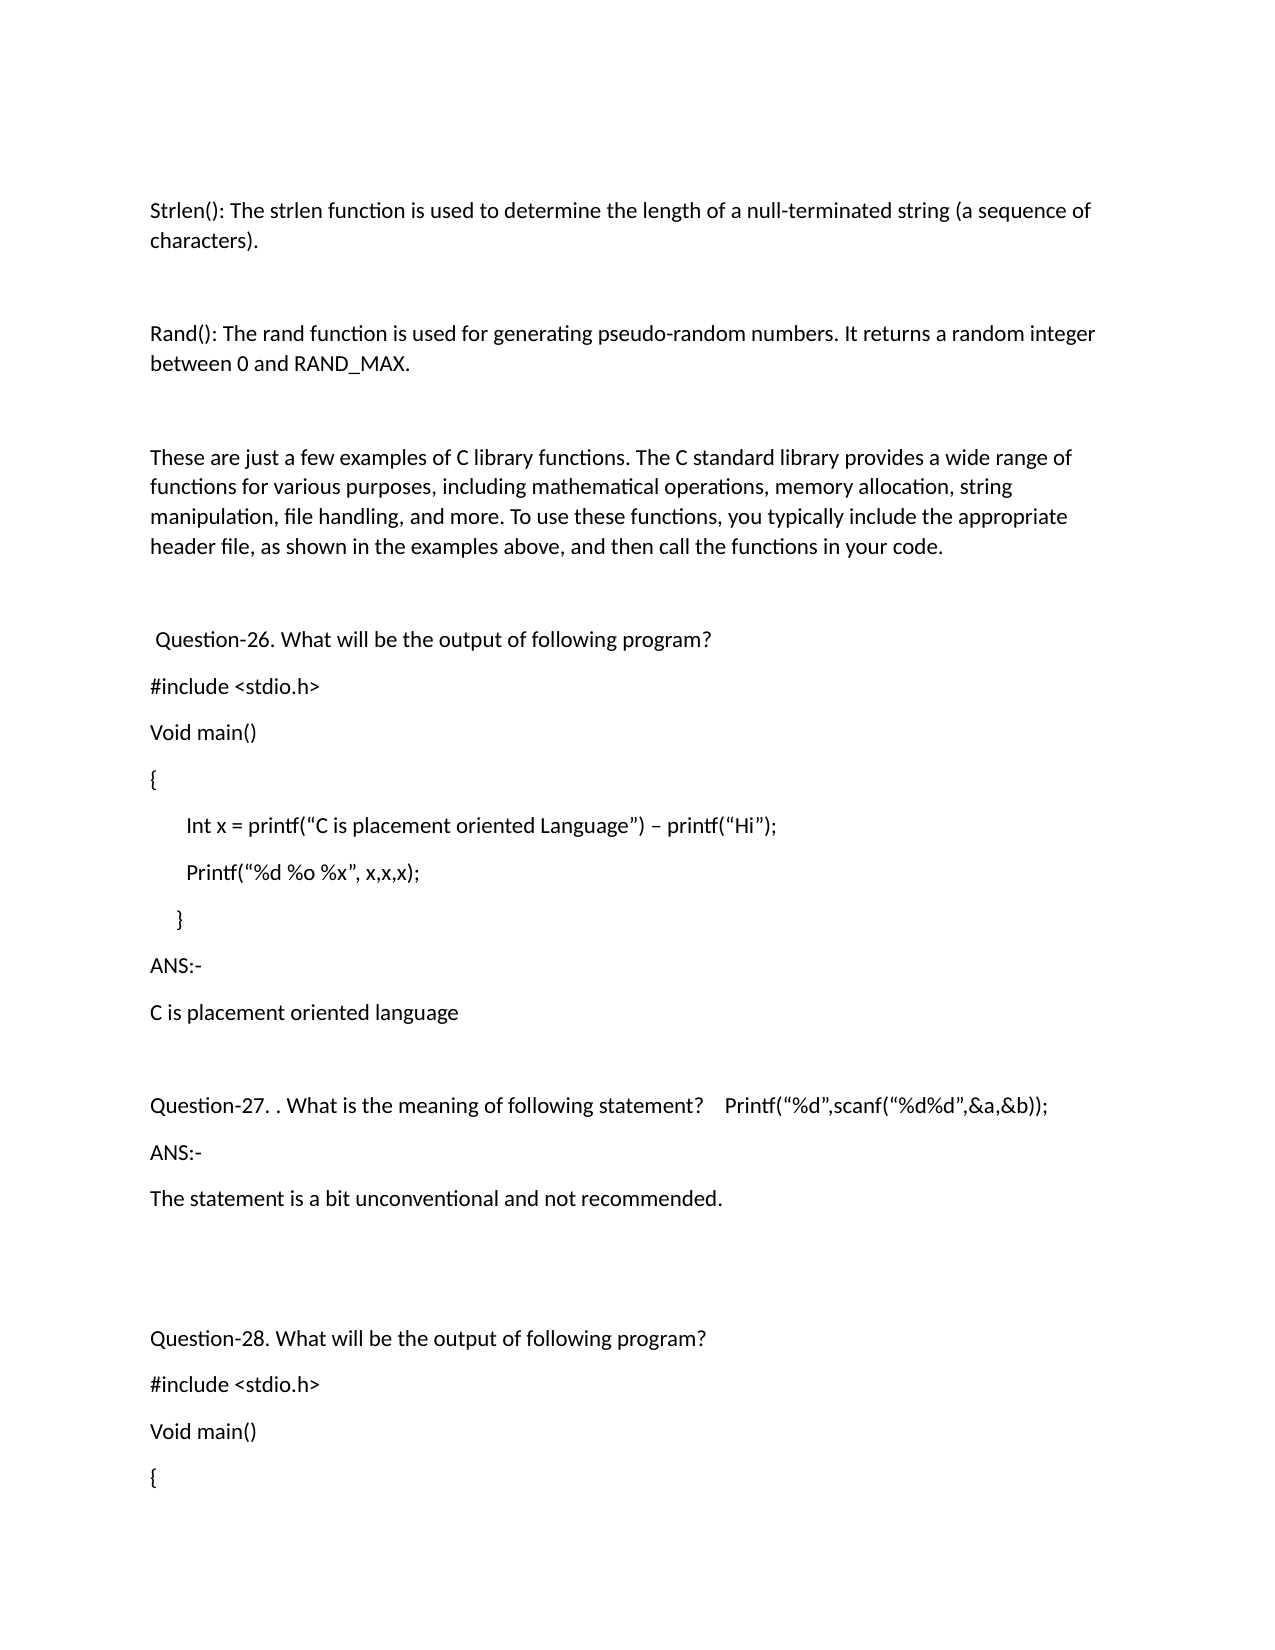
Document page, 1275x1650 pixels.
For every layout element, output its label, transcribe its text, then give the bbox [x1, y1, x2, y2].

text { [150, 765, 1125, 793]
text } [150, 905, 1125, 933]
text ANS:- [150, 1138, 1125, 1166]
text These are just a few examples of C library functions. The C standard library provides a wide range of functions for various purposes, including mathematical operations, memory allocation, string manipulation, file handling, and more. To use these functions, you typically include the appropriate header file, as shown in the examples above, and then call the functions in your code. [150, 443, 1125, 560]
text Void main() [150, 718, 1125, 747]
text Strlen(): The strlen function is used to determine the length of a null-terminated string (a sequence of characters). [150, 197, 1125, 254]
text Int x = printf(“C is placement oriented Language”) – printf(“Hi”); [150, 812, 1125, 840]
text Question-27. . What is the meaning of following statement? Printf(“%d”,scanf(“%d%d”,&a,&b)); [150, 1091, 1125, 1119]
text { [150, 1463, 1125, 1492]
text Question-28. What will be the output of following program? [150, 1324, 1125, 1352]
text ANS:- [150, 951, 1125, 979]
text #include <stdio.h> [150, 672, 1125, 700]
text #include <stdio.h> [150, 1370, 1125, 1398]
text Void main() [150, 1417, 1125, 1445]
text Rand(): The rand function is used for generating pseudo-random numbers. It returns a random integer between 0 and RAND_MAX. [150, 319, 1125, 377]
text Question-26. What will be the output of following program? [150, 625, 1125, 653]
text C is placement oriented language [150, 998, 1125, 1026]
text The statement is a bit unconventional and not recommended. [150, 1184, 1125, 1212]
text Printf(“%d %o %x”, x,x,x); [150, 858, 1125, 886]
